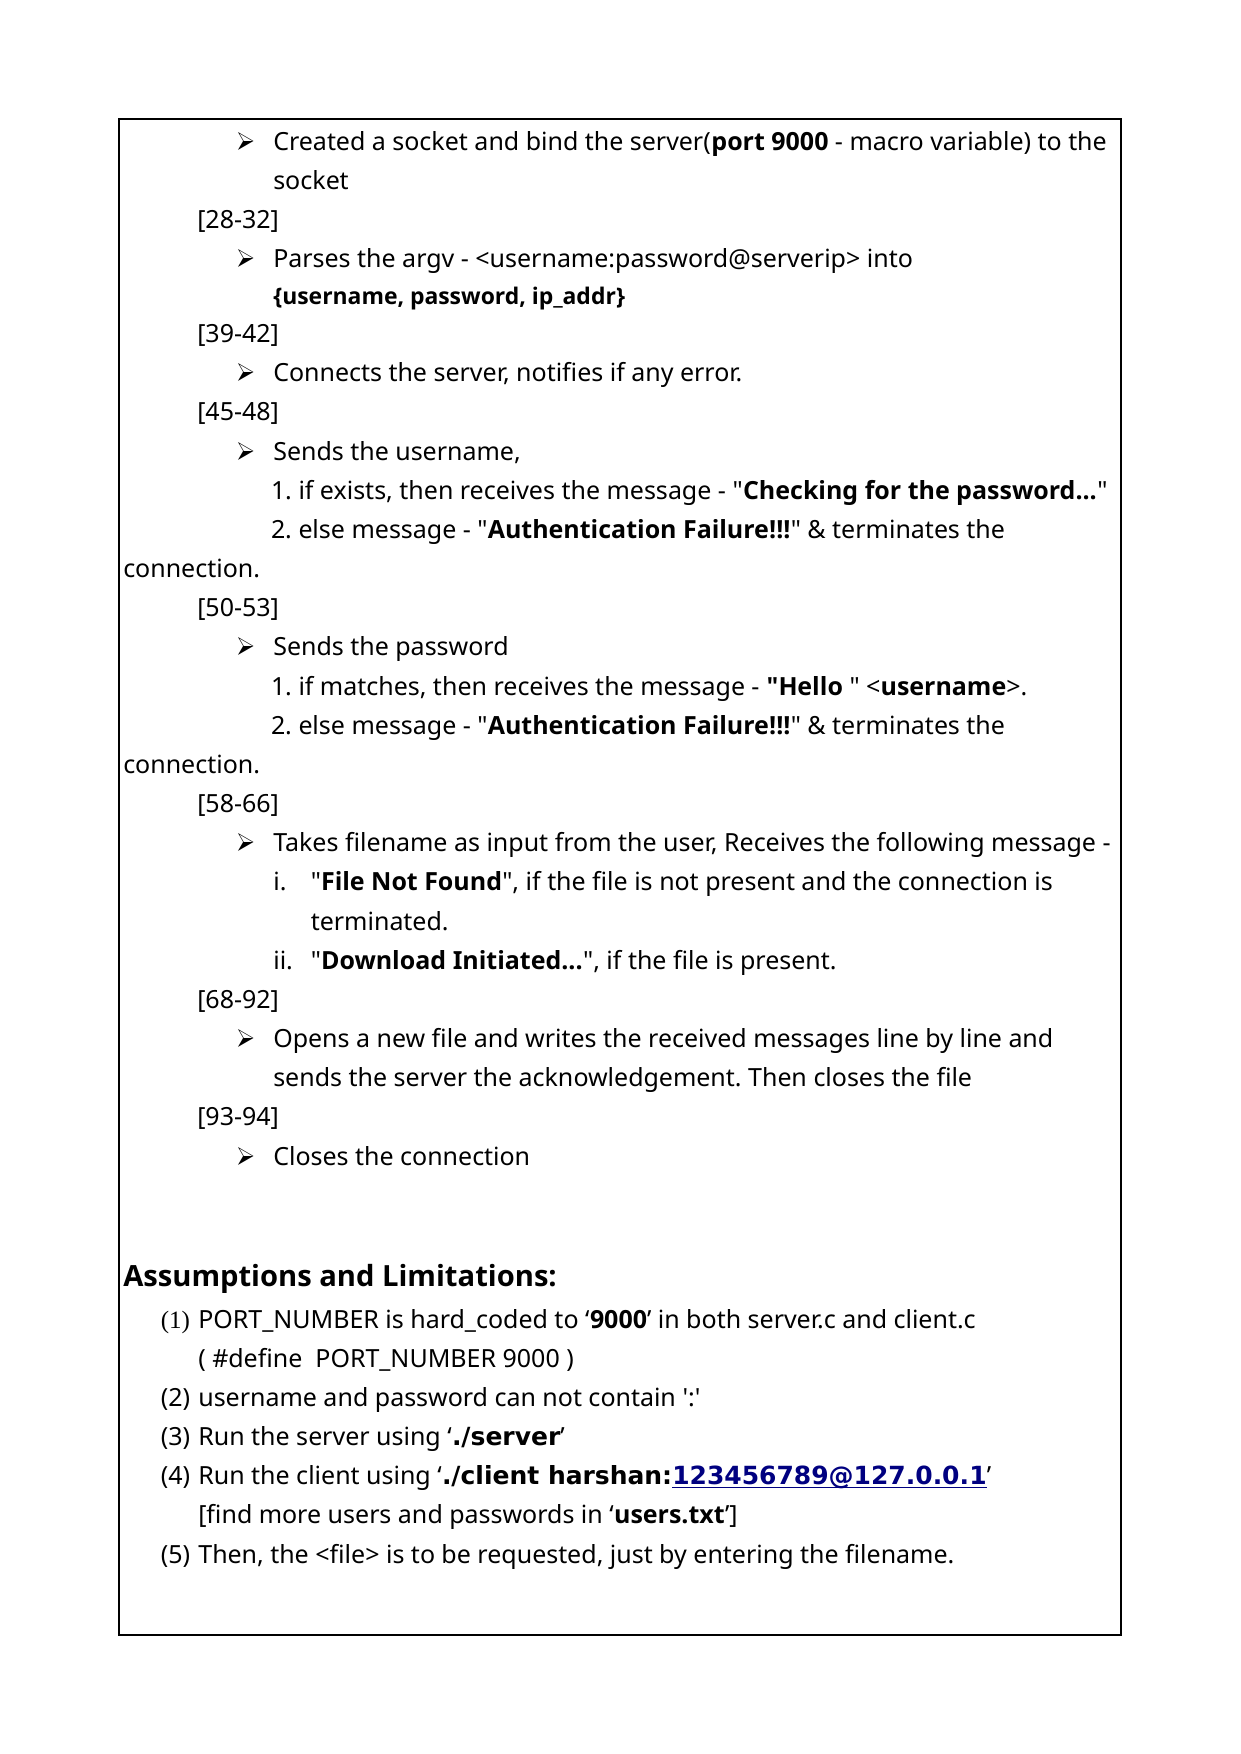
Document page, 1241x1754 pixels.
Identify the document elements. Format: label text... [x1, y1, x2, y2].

list Run the server using ‘./server’ [161, 1419, 1117, 1453]
list "File Not Found", if the file is not present and the connection is terminated. [273, 864, 1117, 937]
list Opens a new file and writes the received messages line by line and sends the server the acknowledgement. Then closes the file [236, 1021, 1117, 1094]
text 2. else message - "Authentication Failure!!!" & terminates the connection. [123, 512, 1117, 585]
text 2. else message - "Authentication Failure!!!" & terminates the connection. [123, 707, 1117, 781]
list username and password can not contain ':' [161, 1380, 1117, 1414]
text 1. if exists, then receives the message - "Checking for the password..." [123, 472, 1117, 506]
text Assumptions and Limitations: [123, 1256, 1117, 1295]
text [58-66] [123, 786, 1117, 820]
list Then, the <file> is to be requested, just by entering the filename. [161, 1536, 1117, 1570]
list PORT_NUMBER is hard_coded to ‘9000’ in both server.c and client.c [161, 1301, 1117, 1335]
text [93-94] [123, 1099, 1117, 1133]
text [50-53] [123, 590, 1117, 624]
list [find more users and passwords in ‘users.txt’] [161, 1497, 1117, 1531]
list Takes filename as input from the user, Receives the following message - [236, 825, 1117, 859]
list Parses the argv - <username:password@serverip> into [236, 241, 1117, 275]
text [28-32] [123, 201, 1117, 236]
list Run the client using ‘./client harshan:123456789@127.0.0.1’ [161, 1458, 1117, 1492]
list Sends the username, [236, 433, 1117, 467]
list Closes the connection [236, 1138, 1117, 1172]
list "Download Initiated...", if the file is present. [273, 942, 1117, 976]
text [39-42] [123, 316, 1117, 350]
list {username, password, ip_addr} [236, 280, 1117, 311]
list ( #define PORT_NUMBER 9000 ) [161, 1341, 1117, 1374]
list Created a socket and bind the server(port 9000 - macro variable) to the socket [236, 123, 1117, 196]
text [68-92] [123, 982, 1117, 1016]
text [45-48] [123, 394, 1117, 428]
list Connects the server, notifies if any error. [236, 355, 1117, 389]
text 1. if matches, then receives the message - "Hello " <username>. [123, 668, 1117, 702]
list Sends the password [236, 629, 1117, 663]
